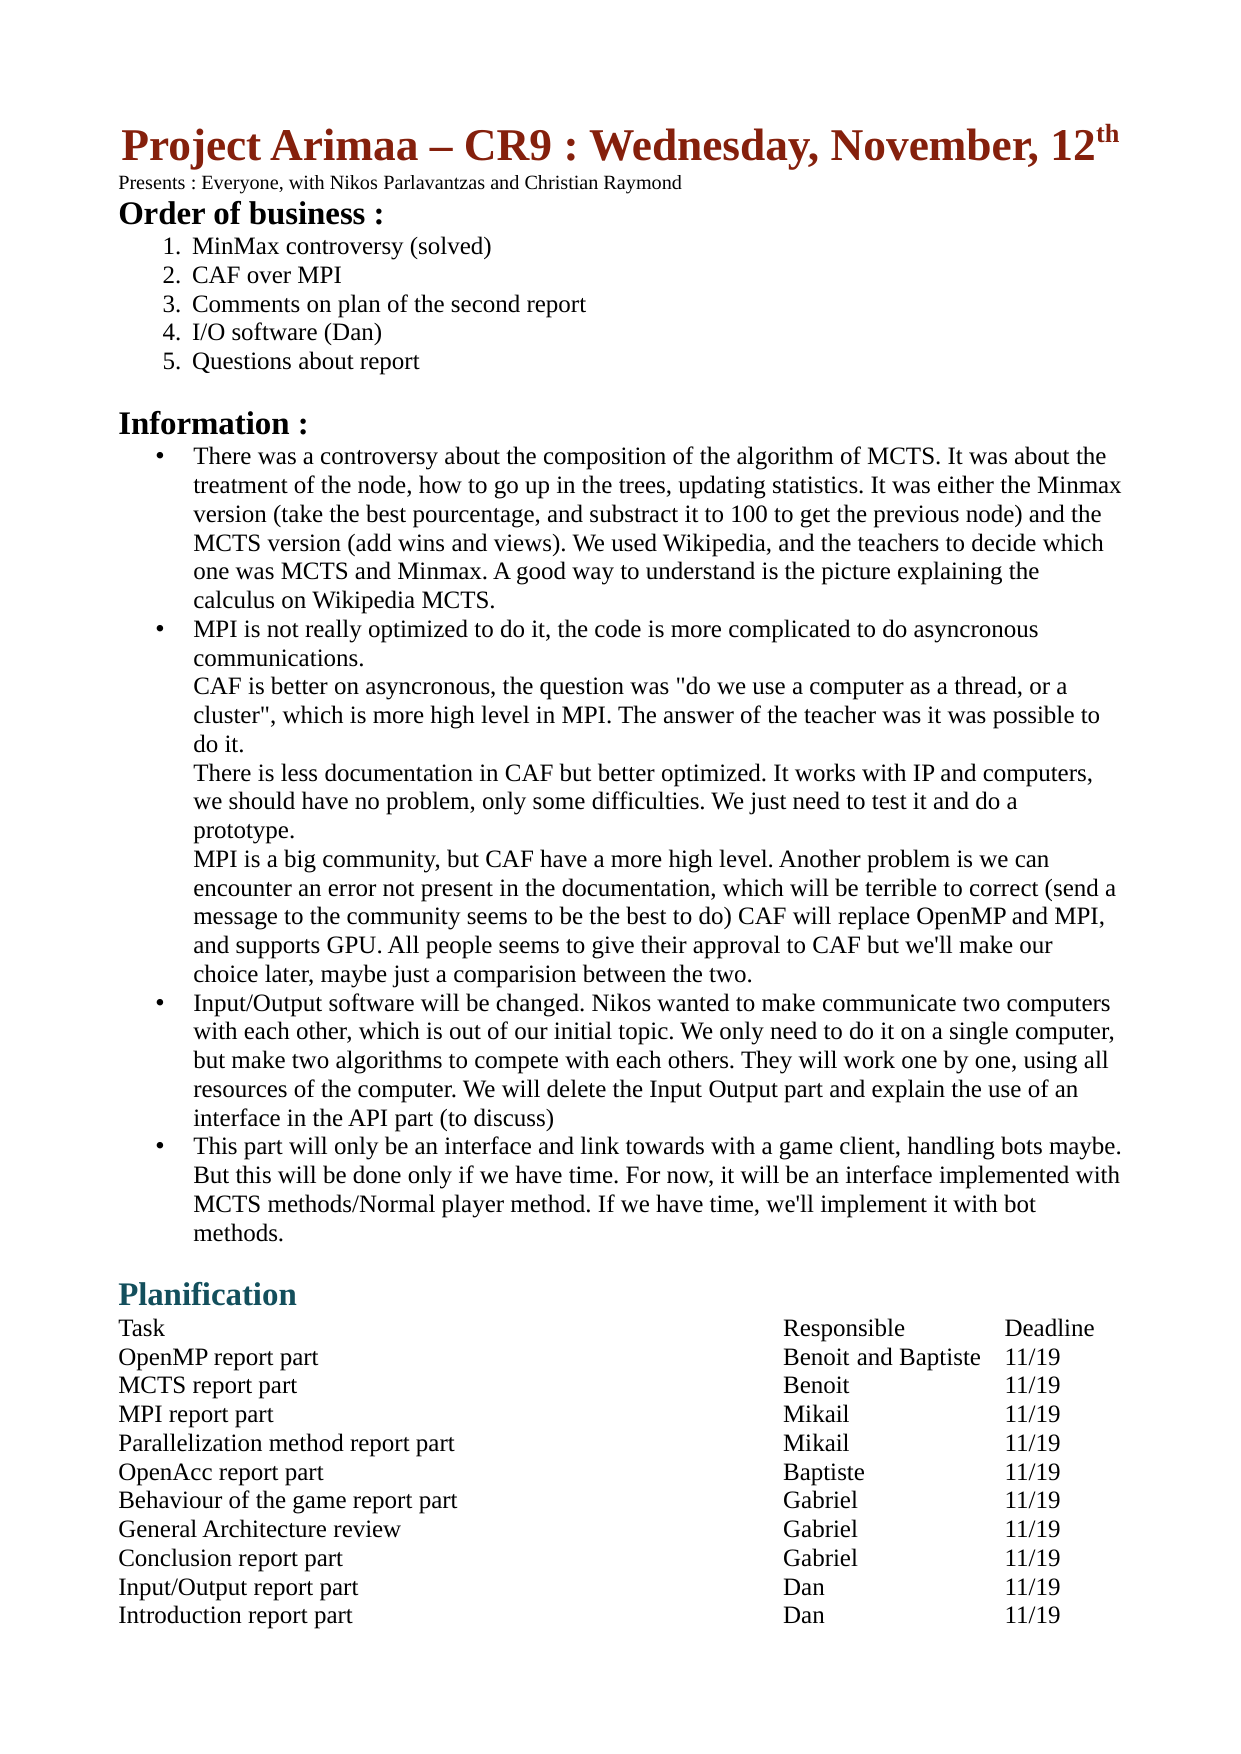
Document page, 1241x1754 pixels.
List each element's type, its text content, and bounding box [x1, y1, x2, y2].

list There was a controversy about the composition of the algorithm of MCTS. It was about the treatment of the node, how to go up in the trees, updating statistics. It was either the Minmax version (take the best pourcentage, and substract it to 100 to get the previous node) and the MCTS version (add wins and views). We used Wikipedia, and the teachers to decide which one was MCTS and Minmax. A good way to understand is the picture explaining the calculus on Wikipedia MCTS. [156, 441, 1122, 614]
list MPI is not really optimized to do it, the code is more complicated to do asyncronous communications. [156, 614, 1122, 671]
subtitle Order of business : [118, 193, 1122, 231]
subtitle Planification [118, 1275, 1122, 1313]
text Presents : Everyone, with Nikos Parlavantzas and Christian Raymond [118, 170, 1122, 193]
text Introduction report part Dan 11/19 [118, 1600, 1122, 1629]
list MPI is a big community, but CAF have a more high level. Another problem is we can encounter an error not present in the documentation, which will be terrible to correct (send a message to the community seems to be the best to do) CAF will replace OpenMP and MPI, and supports GPU. All people seems to give their approval to CAF but we'll make our choice later, maybe just a comparision between the two. [156, 844, 1122, 988]
list I/O software (Dan) [162, 317, 1122, 346]
text OpenMP report part Benoit and Baptiste 11/19 [118, 1342, 1122, 1370]
list There is less documentation in CAF but better optimized. It works with IP and computers, we should have no problem, only some difficulties. We just need to test it and do a prototype. [156, 758, 1122, 844]
text Input/Output report part Dan 11/19 [118, 1572, 1122, 1600]
list CAF over MPI [162, 260, 1122, 289]
list This part will only be an interface and link towards with a game client, handling bots maybe. But this will be done only if we have time. For now, it will be an interface implemented with MCTS methods/Normal player method. If we have time, we'll implement it with bot methods. [156, 1131, 1122, 1246]
text Project Arimaa – CR9 : Wednesday, November, 12th [118, 118, 1122, 170]
text Behaviour of the game report part Gabriel 11/19 [118, 1485, 1122, 1514]
text Conclusion report part Gabriel 11/19 [118, 1543, 1122, 1572]
text OpenAcc report part Baptiste 11/19 [118, 1457, 1122, 1485]
subtitle Information : [118, 404, 1122, 441]
text MCTS report part Benoit 11/19 [118, 1370, 1122, 1399]
list Questions about report [162, 346, 1122, 375]
text Task Responsible Deadline [118, 1313, 1122, 1342]
list CAF is better on asyncronous, the question was "do we use a computer as a thread, or a cluster", which is more high level in MPI. The answer of the teacher was it was possible to do it. [156, 671, 1122, 758]
list MinMax controversy (solved) [162, 231, 1122, 260]
text General Architecture review Gabriel 11/19 [118, 1514, 1122, 1543]
text Parallelization method report part Mikail 11/19 [118, 1428, 1122, 1457]
text MPI report part Mikail 11/19 [118, 1399, 1122, 1428]
list Comments on plan of the second report [162, 289, 1122, 317]
list Input/Output software will be changed. Nikos wanted to make communicate two computers with each other, which is out of our initial topic. We only need to do it on a single computer, but make two algorithms to compete with each others. They will work one by one, using all resources of the computer. We will delete the Input Output part and explain the use of an interface in the API part (to discuss) [156, 988, 1122, 1131]
